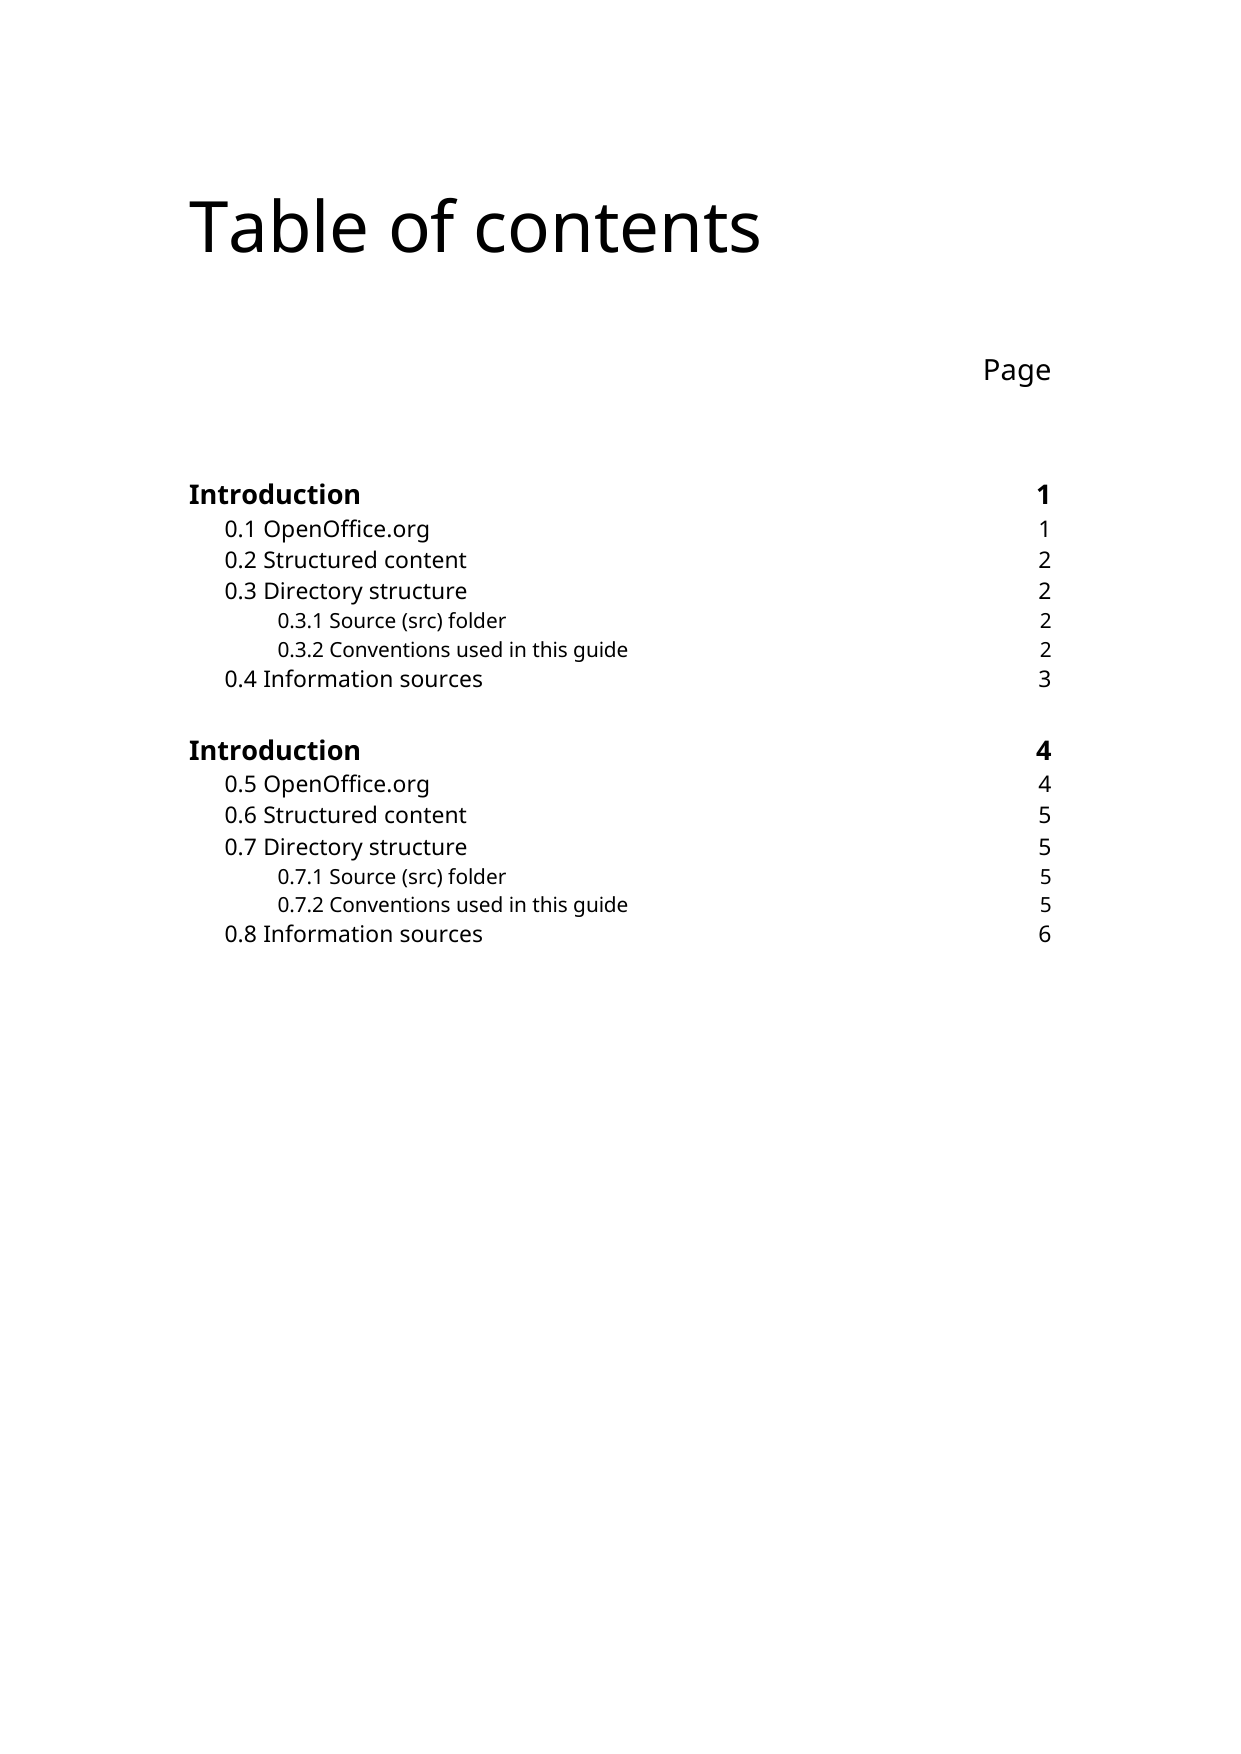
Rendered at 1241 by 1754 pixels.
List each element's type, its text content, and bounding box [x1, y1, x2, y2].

text 0.7 Directory structure 5 [224, 831, 1051, 862]
text 0.1 OpenOffice.org 1 [224, 513, 1051, 544]
text 0.7.2 Conventions used in this guide 5 [277, 890, 1051, 918]
text 0.3 Directory structure 2 [224, 575, 1051, 607]
text Introduction 1 [189, 476, 1051, 513]
text 0.7.1 Source (src) folder 5 [277, 862, 1051, 890]
text 0.8 Information sources 6 [224, 918, 1051, 950]
text 0.3.2 Conventions used in this guide 2 [277, 635, 1051, 663]
text 0.2 Structured content 2 [224, 544, 1051, 575]
text 0.6 Structured content 5 [224, 799, 1051, 831]
text Table of contents [189, 177, 1051, 274]
text Introduction 4 [189, 731, 1051, 768]
text 0.4 Information sources 3 [224, 663, 1051, 694]
text 0.5 OpenOffice.org 4 [224, 768, 1051, 799]
text 0.3.1 Source (src) folder 2 [277, 607, 1051, 635]
text Page [189, 349, 1051, 388]
